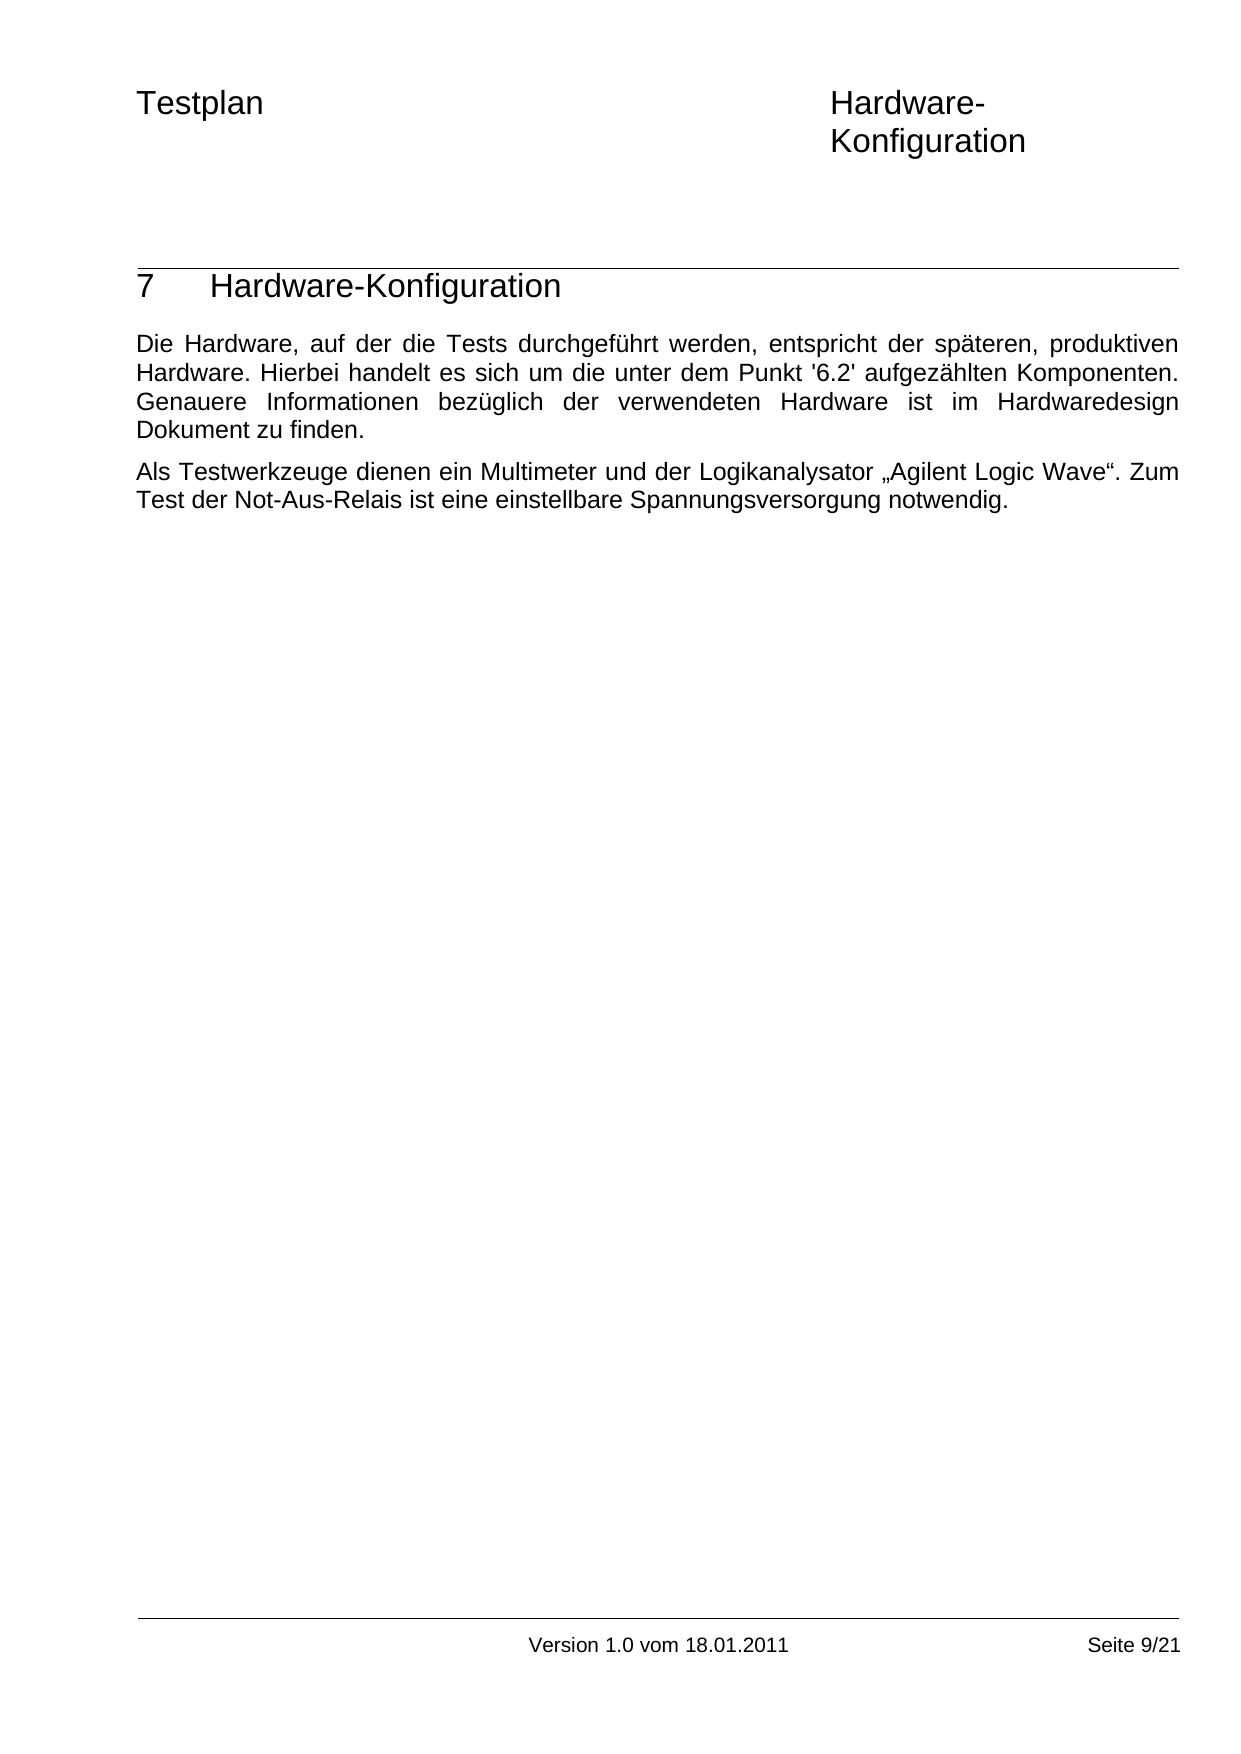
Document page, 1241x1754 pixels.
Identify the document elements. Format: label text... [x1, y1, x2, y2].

subtitle Hardware-Konfiguration [453, 289, 1181, 304]
text Die Hardware, auf der die Tests durchgeführt werden, entspricht der späteren, produktiven Hardware. Hierbei handelt es sich um die unter dem Punkt '6.2' aufgezählten Komponenten. Genauere Informationen bezüglich der verwendeten Hardware ist im Hardwaredesign Dokument zu finden. [136, 329, 1181, 444]
subtitle Hardware-Konfiguration [136, 289, 454, 304]
text Als Testwerkzeuge dienen ein Multimeter und der Logikanalysator „Agilent Logic Wave“. Zum Test der Not-Aus-Relais ist eine einstellbare Spannungsversorgung notwendig. [136, 457, 1181, 514]
